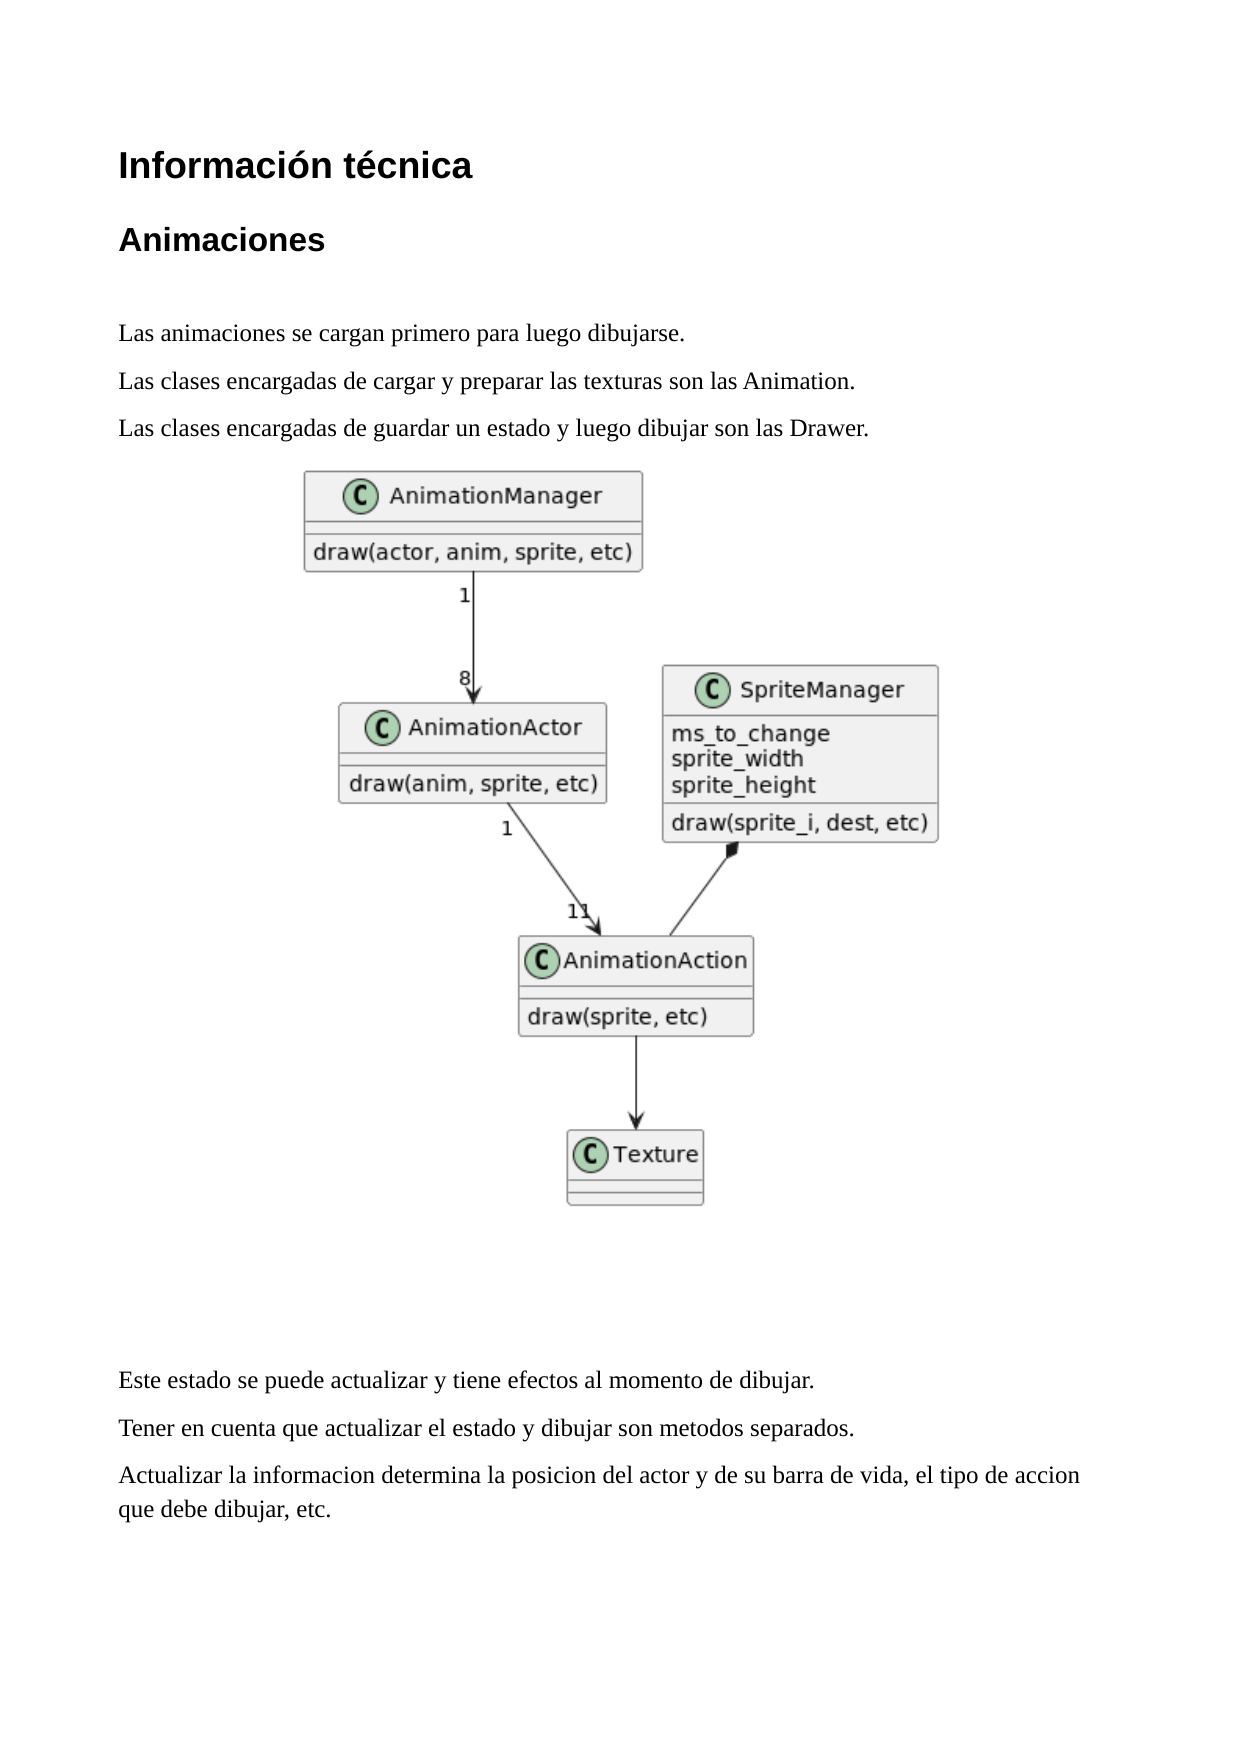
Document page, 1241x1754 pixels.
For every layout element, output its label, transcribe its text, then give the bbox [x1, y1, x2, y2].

text Las clases encargadas de cargar y preparar las texturas son las Animation. [118, 366, 1122, 394]
text Este estado se puede actualizar y tiene efectos al momento de dibujar. [118, 1365, 1122, 1394]
picture [293, 461, 947, 1214]
text Tener en cuenta que actualizar el estado y dibujar son metodos separados. [118, 1413, 1122, 1442]
text Las animaciones se cargan primero para luego dibujarse. [118, 318, 1122, 347]
subtitle Información técnica [118, 143, 1122, 186]
subtitle Animaciones [118, 219, 1122, 258]
text Las clases encargadas de guardar un estado y luego dibujar son las Drawer. [118, 413, 1122, 442]
text Actualizar la informacion determina la posicion del actor y de su barra de vida, el tipo de accion que debe dibujar, etc. [118, 1461, 1122, 1522]
